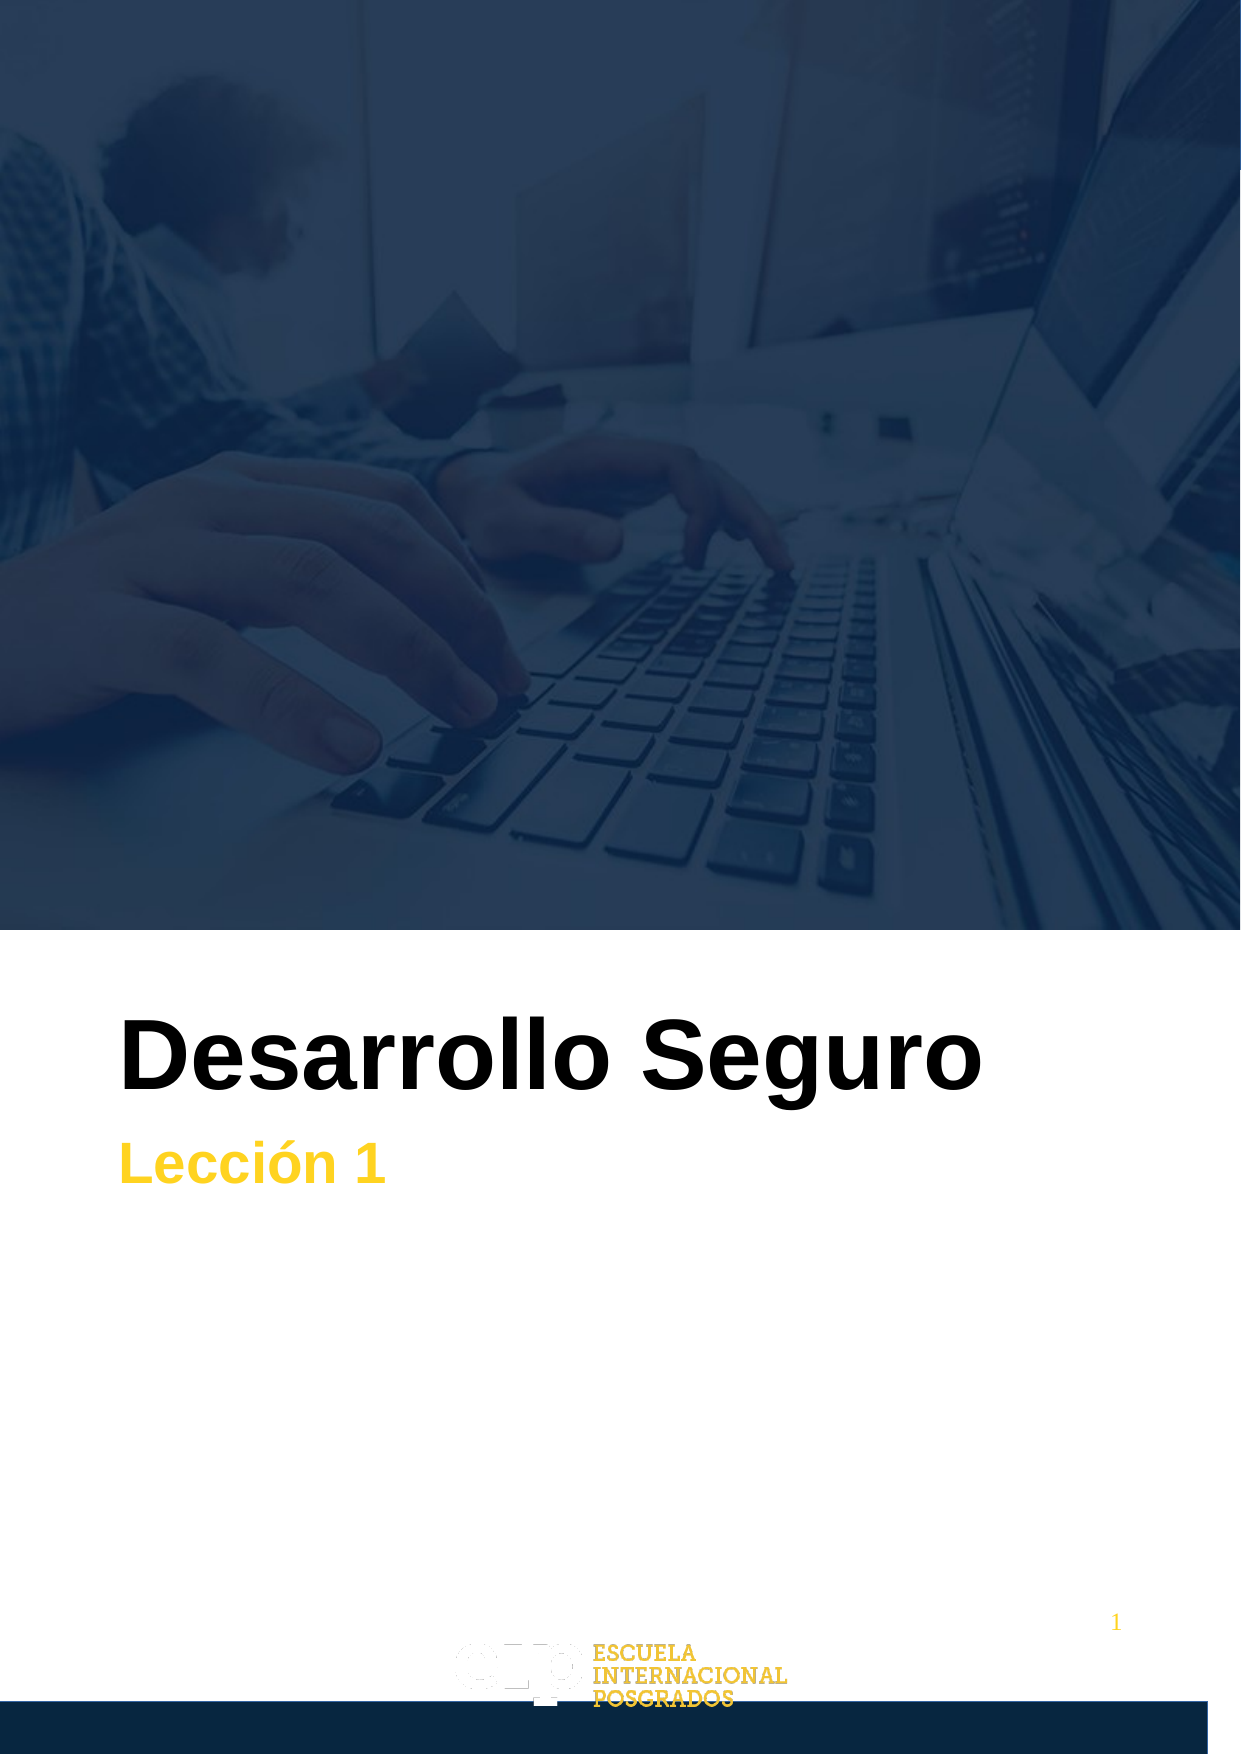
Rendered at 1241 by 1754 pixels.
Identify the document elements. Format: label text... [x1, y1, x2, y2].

picture [452, 1614, 788, 1712]
title Desarrollo Seguro [118, 996, 1122, 1111]
picture [0, 0, 1241, 930]
subtitle Lección 1 [118, 1129, 1122, 1196]
